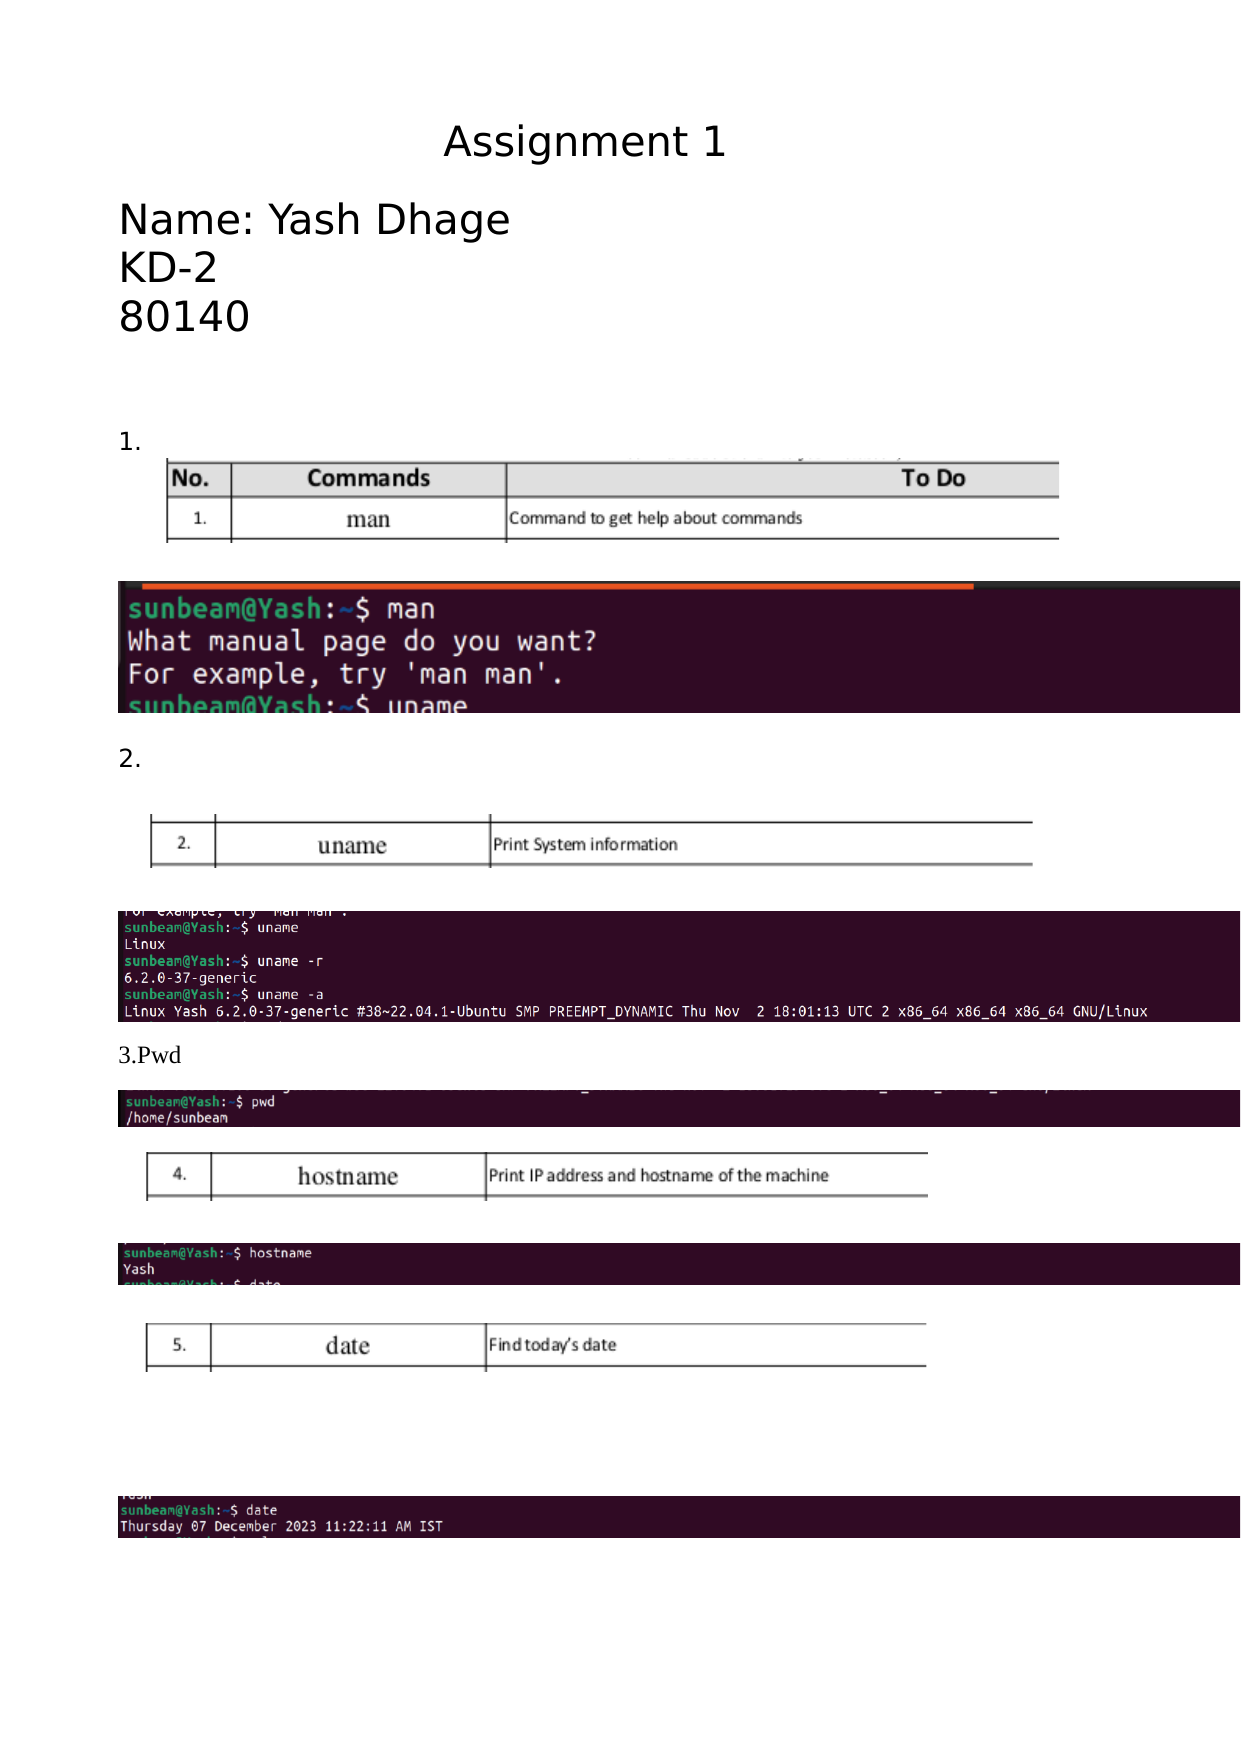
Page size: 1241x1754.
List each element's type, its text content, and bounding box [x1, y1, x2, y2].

picture [131, 1152, 928, 1201]
text KD-2 [118, 244, 1122, 292]
text Assignment 1 [118, 118, 1122, 167]
text 2. [118, 744, 1122, 773]
picture [118, 1243, 1241, 1285]
picture [129, 1323, 927, 1372]
picture [118, 911, 1241, 1022]
text 3.Pwd [118, 1040, 1122, 1069]
picture [162, 458, 1060, 543]
picture [136, 814, 1033, 868]
picture [118, 581, 1241, 713]
text Name: Yash Dhage [118, 195, 1122, 244]
picture [118, 1090, 1241, 1127]
text 1. [118, 427, 1122, 456]
text 80140 [118, 292, 1122, 341]
picture [118, 1496, 1241, 1538]
